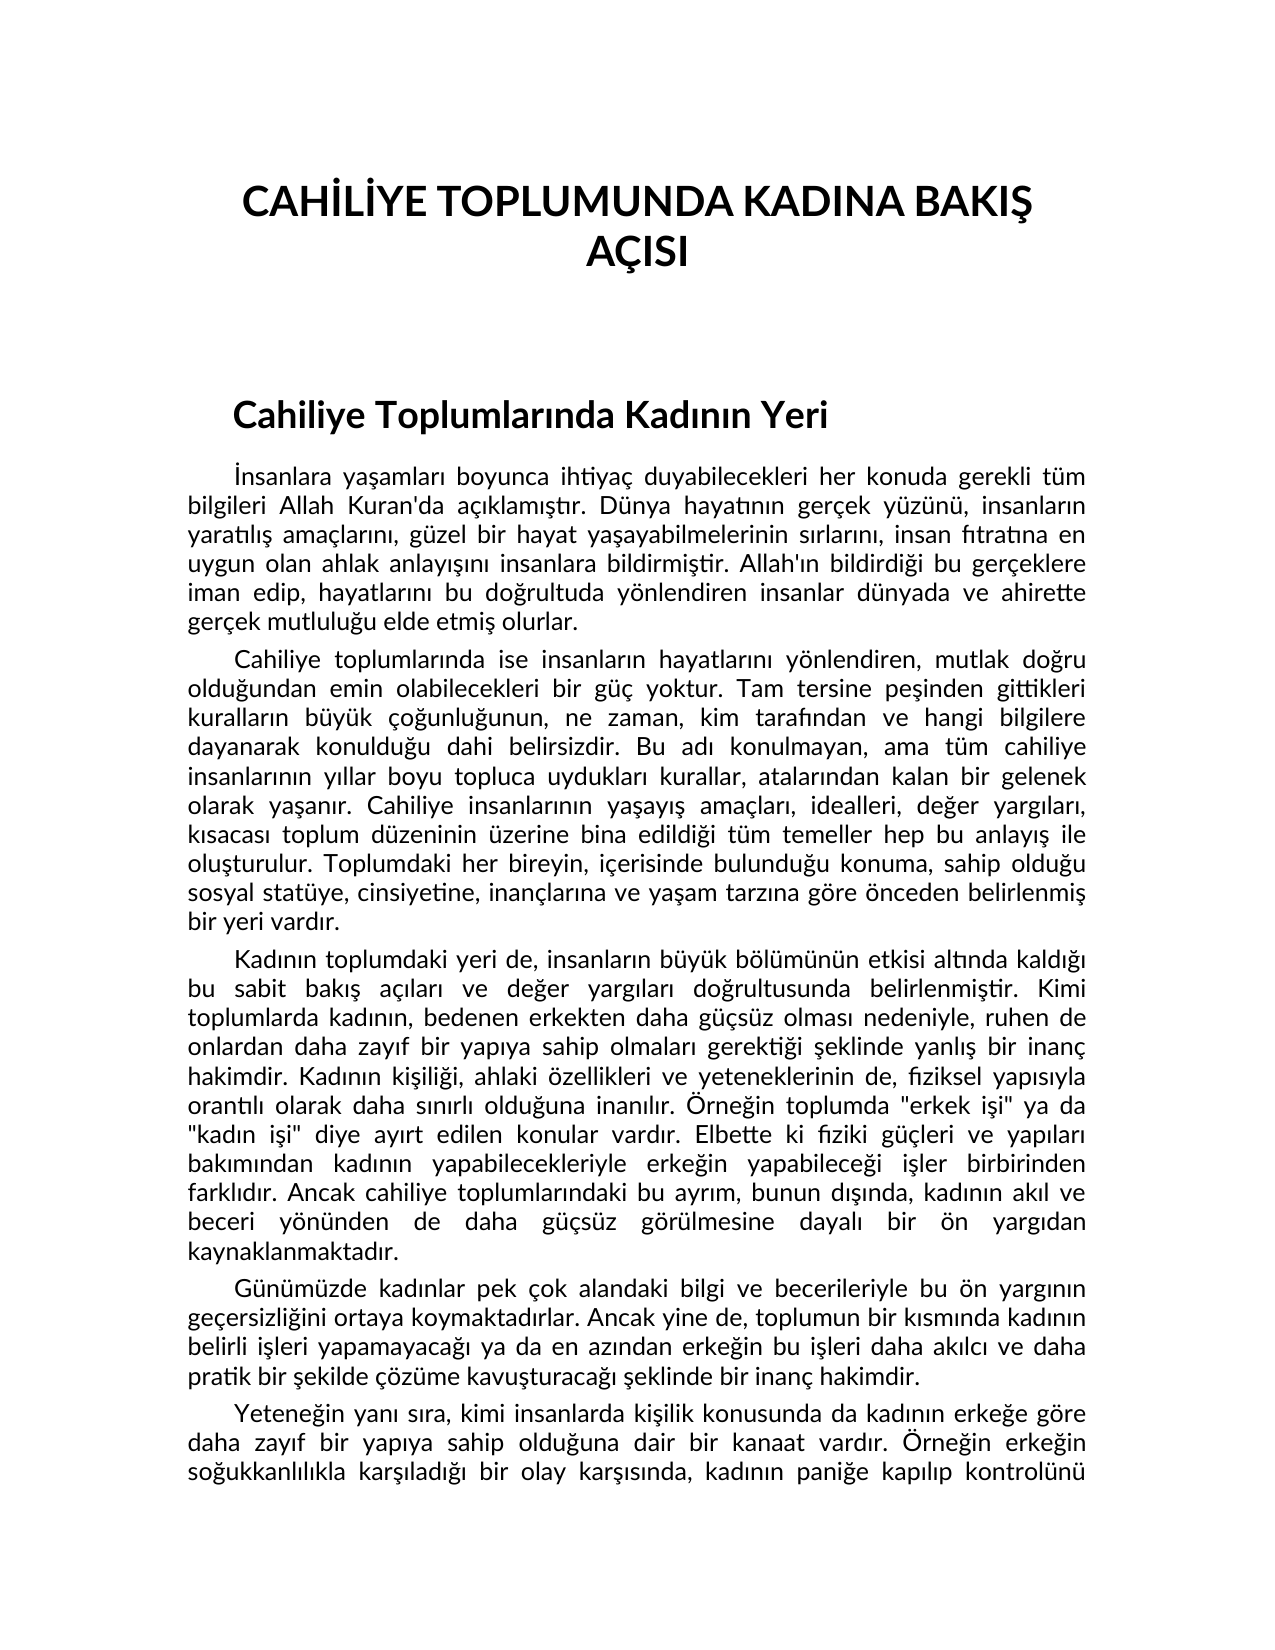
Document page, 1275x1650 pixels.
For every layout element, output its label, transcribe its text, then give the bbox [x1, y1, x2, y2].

text Günümüzde kadınlar pek çok alandaki bilgi ve becerileriyle bu ön yargının geçersizliğini ortaya koymaktadırlar. Ancak yine de, toplumun bir kısmında kadının belirli işleri yapamayacağı ya da en azından erkeğin bu işleri daha akılcı ve daha pratik bir şekilde çözüme kavuşturacağı şeklinde bir inanç hakimdir. [187, 1274, 1087, 1391]
text İnsanlara yaşamları boyunca ihtiyaç duyabilecekleri her konuda gerekli tüm bilgileri Allah Kuran'da açıklamıştır. Dünya hayatının gerçek yüzünü, insanların yaratılış amaçlarını, güzel bir hayat yaşayabilmelerinin sırlarını, insan fıtratına en uygun olan ahlak anlayışını insanlara bildirmiştir. Allah'ın bildirdiği bu gerçeklere iman edip, hayatlarını bu doğrultuda yönlendiren insanlar dünyada ve ahirette gerçek mutluluğu elde etmiş olurlar. [187, 462, 1087, 637]
text Cahiliye toplumlarında ise insanların hayatlarını yönlendiren, mutlak doğru olduğundan emin olabilecekleri bir güç yoktur. Tam tersine peşinden gittikleri kuralların büyük çoğunluğunun, ne zaman, kim tarafından ve hangi bilgilere dayanarak konulduğu dahi belirsizdir. Bu adı konulmayan, ama tüm cahiliye insanlarının yıllar boyu topluca uydukları kurallar, atalarından kalan bir gelenek olarak yaşanır. Cahiliye insanlarının yaşayış amaçları, idealleri, değer yargıları, kısacası toplum düzeninin üzerine bina edildiği tüm temeller hep bu anlayış ile oluşturulur. Toplumdaki her bireyin, içerisinde bulunduğu konuma, sahip olduğu sosyal statüye, cinsiyetine, inançlarına ve yaşam tarzına göre önceden belirlenmiş bir yeri vardır. [187, 645, 1087, 937]
text Kadının toplumdaki yeri de, insanların büyük bölümünün etkisi altında kaldığı bu sabit bakış açıları ve değer yargıları doğrultusunda belirlenmiştir. Kimi toplumlarda kadının, bedenen erkekten daha güçsüz olması nedeniyle, ruhen de onlardan daha zayıf bir yapıya sahip olmaları gerektiği şeklinde yanlış bir inanç hakimdir. Kadının kişiliği, ahlaki özellikleri ve yeteneklerinin de, fiziksel yapısıyla orantılı olarak daha sınırlı olduğuna inanılır. Örneğin toplumda "erkek işi" ya da "kadın işi" diye ayırt edilen konular vardır. Elbette ki fiziki güçleri ve yapıları bakımından kadının yapabilecekleriyle erkeğin yapabileceği işler birbirinden farklıdır. Ancak cahiliye toplumlarındaki bu ayrım, bunun dışında, kadının akıl ve beceri yönünden de daha güçsüz görülmesine dayalı bir ön yargıdan kaynaklanmaktadır. [187, 945, 1087, 1266]
subtitle Cahiliye Toplumlarında Kadının Yeri [232, 392, 1087, 437]
text Yeteneğin yanı sıra, kimi insanlarda kişilik konusunda da kadının erkeğe göre daha zayıf bir yapıya sahip olduğuna dair bir kanaat vardır. Örneğin erkeğin soğukkanlılıkla karşıladığı bir olay karşısında, kadının paniğe kapılıp kontrolünü [187, 1399, 1087, 1487]
subtitle CAHİLİYE TOPLUMUNDA KADINA BAKIŞ AÇISI [187, 175, 1087, 275]
